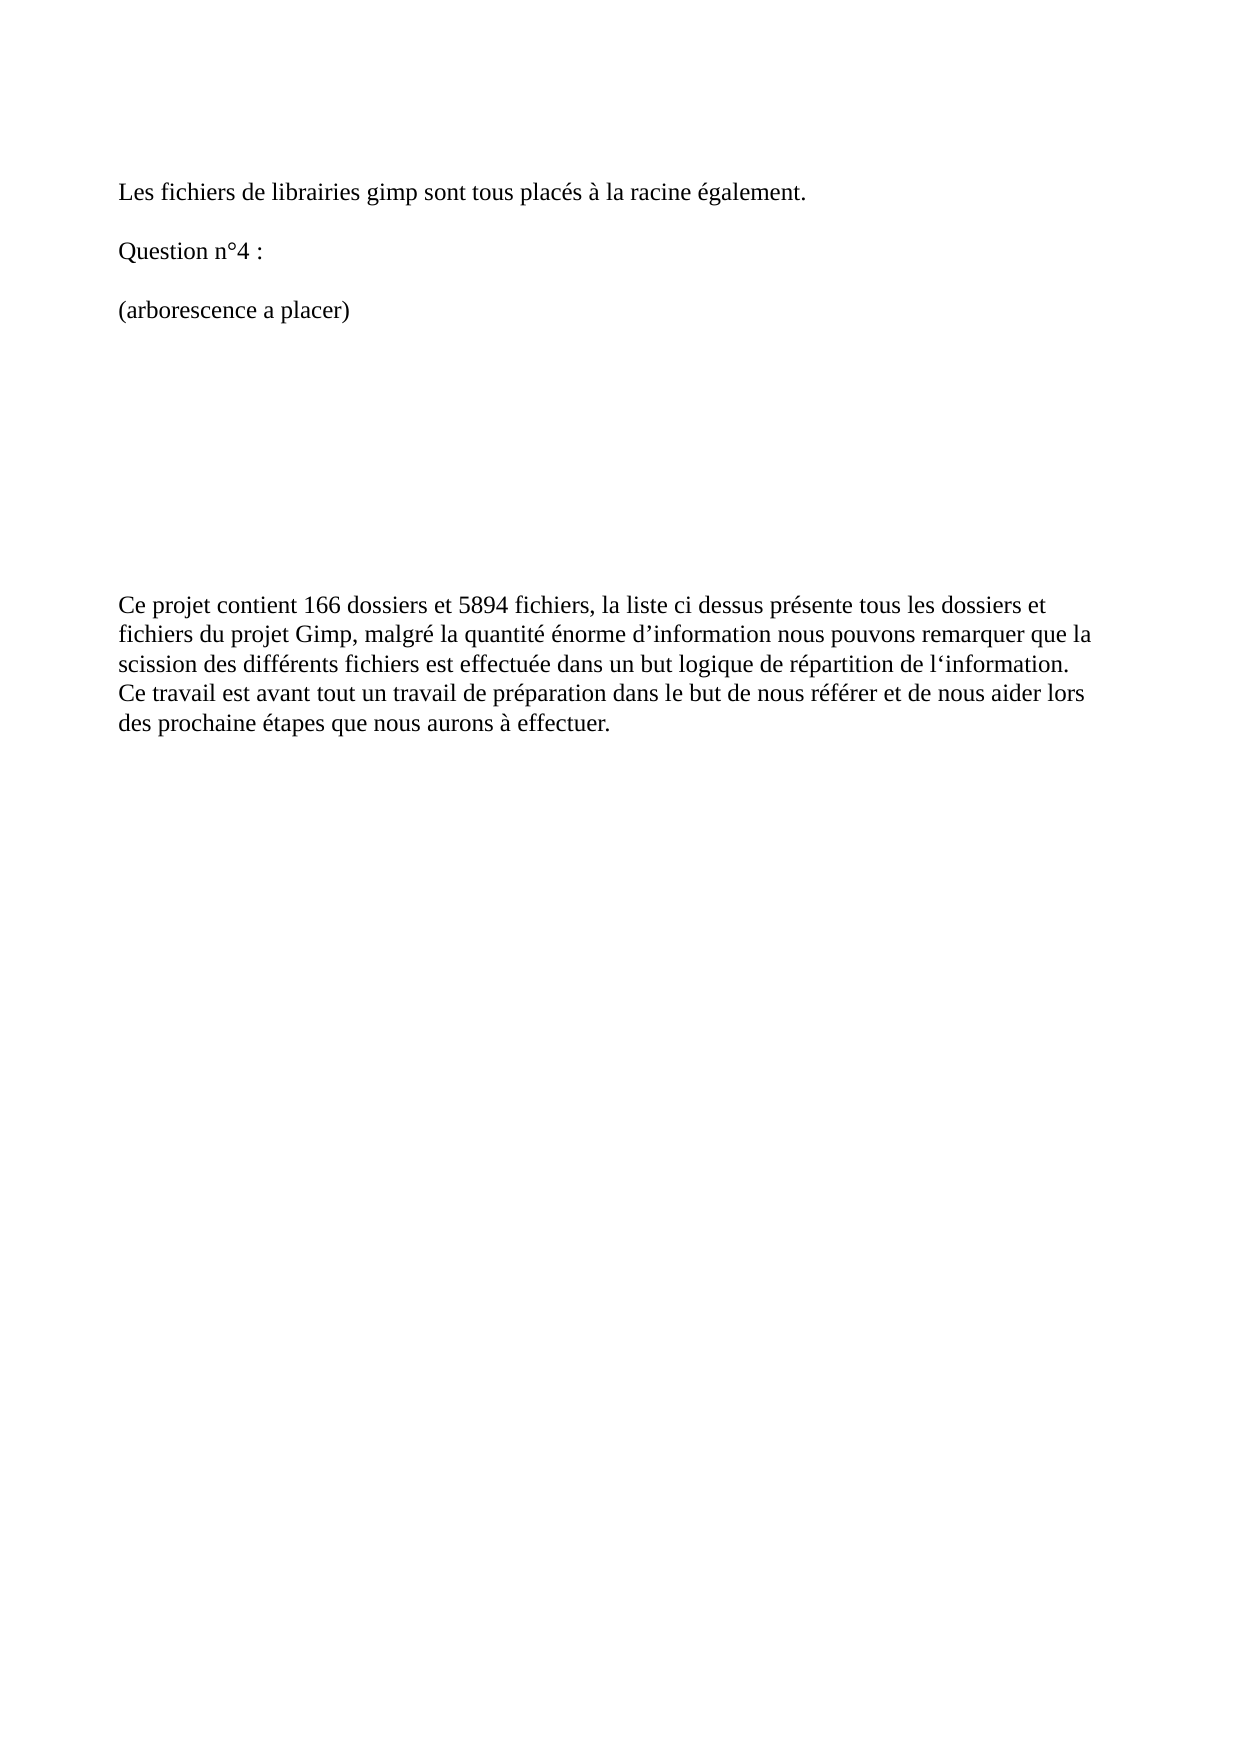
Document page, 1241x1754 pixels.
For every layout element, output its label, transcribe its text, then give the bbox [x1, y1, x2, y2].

text Ce travail est avant tout un travail de préparation dans le but de nous référer et de nous aider lors des prochaine étapes que nous aurons à effectuer. [118, 678, 1122, 737]
text Les fichiers de librairies gimp sont tous placés à la racine également. [118, 177, 1122, 207]
text Ce projet contient 166 dossiers et 5894 fichiers, la liste ci dessus présente tous les dossiers et fichiers du projet Gimp, malgré la quantité énorme d’information nous pouvons remarquer que la scission des différents fichiers est effectuée dans un but logique de répartition de l‘information. [118, 590, 1122, 678]
text (arborescence a placer) [118, 295, 1122, 324]
text Question n°4 : [118, 236, 1122, 266]
